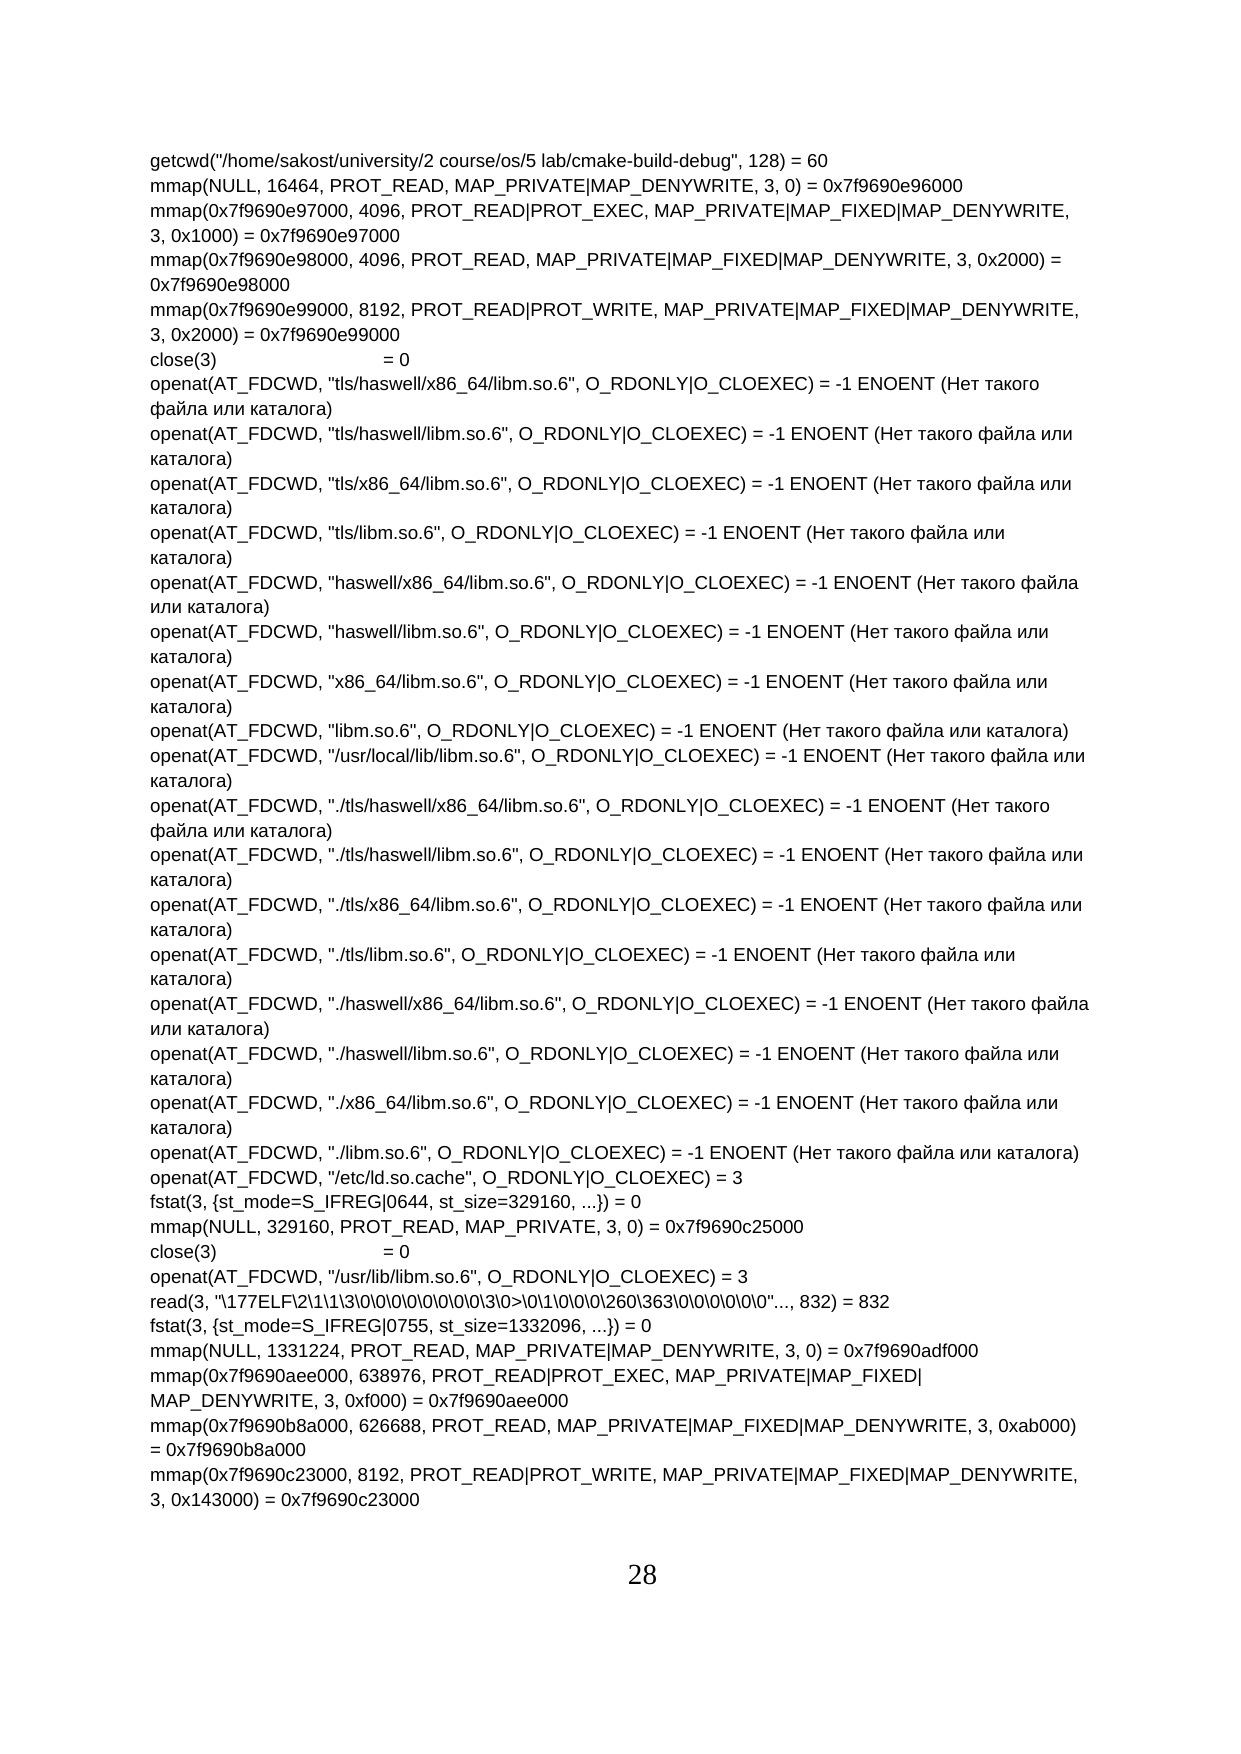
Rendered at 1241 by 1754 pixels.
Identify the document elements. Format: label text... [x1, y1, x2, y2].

text fstat(3, {st_mode=S_IFREG|0755, st_size=1332096, ...}) = 0 [150, 1315, 1091, 1337]
text mmap(0x7f9690c23000, 8192, PROT_READ|PROT_WRITE, MAP_PRIVATE|MAP_FIXED|MAP_DENYWRITE, 3, 0x143000) = 0x7f9690c23000 [150, 1464, 1091, 1510]
text openat(AT_FDCWD, "./haswell/libm.so.6", O_RDONLY|O_CLOEXEC) = -1 ENOENT (Нет такого файла или каталога) [150, 1042, 1091, 1089]
text openat(AT_FDCWD, "/usr/local/lib/libm.so.6", O_RDONLY|O_CLOEXEC) = -1 ENOENT (Нет такого файла или каталога) [150, 745, 1091, 791]
text openat(AT_FDCWD, "./tls/libm.so.6", O_RDONLY|O_CLOEXEC) = -1 ENOENT (Нет такого файла или каталога) [150, 943, 1091, 990]
text openat(AT_FDCWD, "libm.so.6", O_RDONLY|O_CLOEXEC) = -1 ENOENT (Нет такого файла или каталога) [150, 720, 1091, 742]
text openat(AT_FDCWD, "./tls/haswell/libm.so.6", O_RDONLY|O_CLOEXEC) = -1 ENOENT (Нет такого файла или каталога) [150, 844, 1091, 891]
text openat(AT_FDCWD, "./haswell/x86_64/libm.so.6", O_RDONLY|O_CLOEXEC) = -1 ENOENT (Нет такого файла или каталога) [150, 993, 1091, 1039]
text openat(AT_FDCWD, "tls/libm.so.6", O_RDONLY|O_CLOEXEC) = -1 ENOENT (Нет такого файла или каталога) [150, 522, 1091, 568]
text mmap(0x7f9690e98000, 4096, PROT_READ, MAP_PRIVATE|MAP_FIXED|MAP_DENYWRITE, 3, 0x2000) = 0x7f9690e98000 [150, 249, 1091, 296]
text close(3) = 0 [150, 1241, 1091, 1262]
text openat(AT_FDCWD, "x86_64/libm.so.6", O_RDONLY|O_CLOEXEC) = -1 ENOENT (Нет такого файла или каталога) [150, 671, 1091, 717]
text openat(AT_FDCWD, "./libm.so.6", O_RDONLY|O_CLOEXEC) = -1 ENOENT (Нет такого файла или каталога) [150, 1142, 1091, 1163]
text close(3) = 0 [150, 348, 1091, 370]
text mmap(0x7f9690b8a000, 626688, PROT_READ, MAP_PRIVATE|MAP_FIXED|MAP_DENYWRITE, 3, 0xab000) = 0x7f9690b8a000 [150, 1414, 1091, 1461]
text openat(AT_FDCWD, "./tls/x86_64/libm.so.6", O_RDONLY|O_CLOEXEC) = -1 ENOENT (Нет такого файла или каталога) [150, 894, 1091, 940]
text openat(AT_FDCWD, "./tls/haswell/x86_64/libm.so.6", O_RDONLY|O_CLOEXEC) = -1 ENOENT (Нет такого файла или каталога) [150, 794, 1091, 841]
text fstat(3, {st_mode=S_IFREG|0644, st_size=329160, ...}) = 0 [150, 1191, 1091, 1213]
text openat(AT_FDCWD, "haswell/libm.so.6", O_RDONLY|O_CLOEXEC) = -1 ENOENT (Нет такого файла или каталога) [150, 621, 1091, 667]
text openat(AT_FDCWD, "/etc/ld.so.cache", O_RDONLY|O_CLOEXEC) = 3 [150, 1166, 1091, 1188]
text mmap(0x7f9690e99000, 8192, PROT_READ|PROT_WRITE, MAP_PRIVATE|MAP_FIXED|MAP_DENYWRITE, 3, 0x2000) = 0x7f9690e99000 [150, 299, 1091, 345]
text openat(AT_FDCWD, "/usr/lib/libm.so.6", O_RDONLY|O_CLOEXEC) = 3 [150, 1266, 1091, 1287]
text getcwd("/home/sakost/university/2 course/os/5 lab/cmake-build-debug", 128) = 60 [150, 150, 1091, 172]
text mmap(NULL, 329160, PROT_READ, MAP_PRIVATE, 3, 0) = 0x7f9690c25000 [150, 1216, 1091, 1238]
text openat(AT_FDCWD, "tls/haswell/libm.so.6", O_RDONLY|O_CLOEXEC) = -1 ENOENT (Нет такого файла или каталога) [150, 423, 1091, 469]
text openat(AT_FDCWD, "tls/haswell/x86_64/libm.so.6", O_RDONLY|O_CLOEXEC) = -1 ENOENT (Нет такого файла или каталога) [150, 373, 1091, 419]
text mmap(NULL, 1331224, PROT_READ, MAP_PRIVATE|MAP_DENYWRITE, 3, 0) = 0x7f9690adf000 [150, 1340, 1091, 1362]
text openat(AT_FDCWD, "./x86_64/libm.so.6", O_RDONLY|O_CLOEXEC) = -1 ENOENT (Нет такого файла или каталога) [150, 1092, 1091, 1138]
text read(3, "\177ELF\2\1\1\3\0\0\0\0\0\0\0\0\3\0>\0\1\0\0\0\260\363\0\0\0\0\0\0"..., 832) = 832 [150, 1290, 1091, 1312]
text mmap(0x7f9690aee000, 638976, PROT_READ|PROT_EXEC, MAP_PRIVATE|MAP_FIXED|MAP_DENYWRITE, 3, 0xf000) = 0x7f9690aee000 [150, 1365, 1091, 1411]
text mmap(0x7f9690e97000, 4096, PROT_READ|PROT_EXEC, MAP_PRIVATE|MAP_FIXED|MAP_DENYWRITE, 3, 0x1000) = 0x7f9690e97000 [150, 199, 1091, 246]
text openat(AT_FDCWD, "haswell/x86_64/libm.so.6", O_RDONLY|O_CLOEXEC) = -1 ENOENT (Нет такого файла или каталога) [150, 571, 1091, 618]
text mmap(NULL, 16464, PROT_READ, MAP_PRIVATE|MAP_DENYWRITE, 3, 0) = 0x7f9690e96000 [150, 175, 1091, 196]
text openat(AT_FDCWD, "tls/x86_64/libm.so.6", O_RDONLY|O_CLOEXEC) = -1 ENOENT (Нет такого файла или каталога) [150, 472, 1091, 519]
